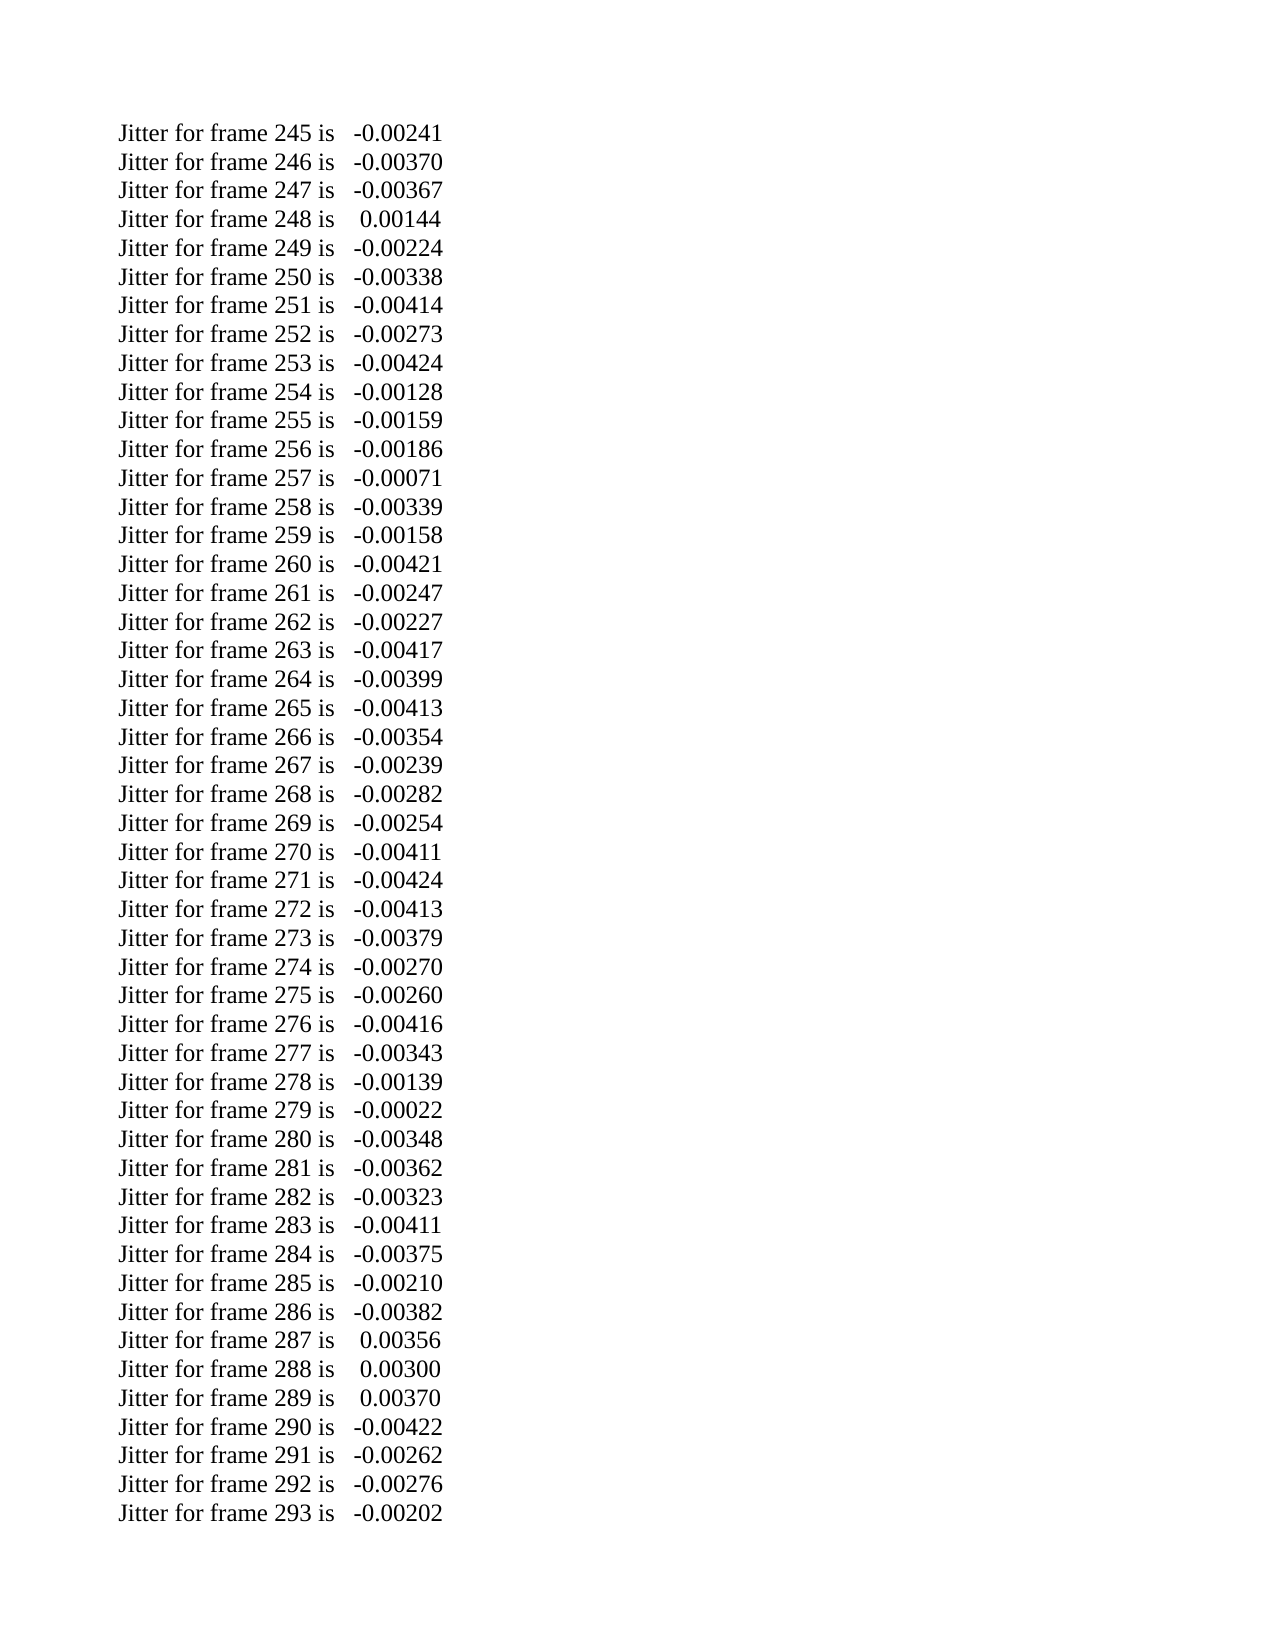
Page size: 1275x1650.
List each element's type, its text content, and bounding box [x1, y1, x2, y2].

text Jitter for frame 254 is -0.00128 [118, 377, 1157, 406]
text Jitter for frame 253 is -0.00424 [118, 348, 1157, 377]
text Jitter for frame 281 is -0.00362 [118, 1153, 1157, 1182]
text Jitter for frame 265 is -0.00413 [118, 693, 1157, 722]
text Jitter for frame 263 is -0.00417 [118, 636, 1157, 664]
text Jitter for frame 250 is -0.00338 [118, 262, 1157, 291]
text Jitter for frame 246 is -0.00370 [118, 147, 1157, 176]
text Jitter for frame 261 is -0.00247 [118, 578, 1157, 607]
text Jitter for frame 276 is -0.00416 [118, 1009, 1157, 1038]
text Jitter for frame 286 is -0.00382 [118, 1297, 1157, 1326]
text Jitter for frame 255 is -0.00159 [118, 406, 1157, 434]
text Jitter for frame 292 is -0.00276 [118, 1469, 1157, 1498]
text Jitter for frame 275 is -0.00260 [118, 981, 1157, 1009]
text Jitter for frame 274 is -0.00270 [118, 952, 1157, 981]
text Jitter for frame 248 is 0.00144 [118, 204, 1157, 233]
text Jitter for frame 245 is -0.00241 [118, 118, 1157, 147]
text Jitter for frame 293 is -0.00202 [118, 1498, 1157, 1527]
text Jitter for frame 273 is -0.00379 [118, 923, 1157, 952]
text Jitter for frame 285 is -0.00210 [118, 1268, 1157, 1297]
text Jitter for frame 289 is 0.00370 [118, 1383, 1157, 1412]
text Jitter for frame 288 is 0.00300 [118, 1354, 1157, 1383]
text Jitter for frame 277 is -0.00343 [118, 1038, 1157, 1067]
text Jitter for frame 266 is -0.00354 [118, 722, 1157, 751]
text Jitter for frame 291 is -0.00262 [118, 1441, 1157, 1469]
text Jitter for frame 260 is -0.00421 [118, 549, 1157, 578]
text Jitter for frame 279 is -0.00022 [118, 1096, 1157, 1124]
text Jitter for frame 270 is -0.00411 [118, 837, 1157, 866]
text Jitter for frame 278 is -0.00139 [118, 1067, 1157, 1096]
text Jitter for frame 284 is -0.00375 [118, 1239, 1157, 1268]
text Jitter for frame 272 is -0.00413 [118, 894, 1157, 923]
text Jitter for frame 252 is -0.00273 [118, 319, 1157, 348]
text Jitter for frame 264 is -0.00399 [118, 664, 1157, 693]
text Jitter for frame 259 is -0.00158 [118, 521, 1157, 549]
text Jitter for frame 280 is -0.00348 [118, 1124, 1157, 1153]
text Jitter for frame 282 is -0.00323 [118, 1182, 1157, 1211]
text Jitter for frame 283 is -0.00411 [118, 1211, 1157, 1239]
text Jitter for frame 249 is -0.00224 [118, 233, 1157, 262]
text Jitter for frame 251 is -0.00414 [118, 291, 1157, 319]
text Jitter for frame 269 is -0.00254 [118, 808, 1157, 837]
text Jitter for frame 268 is -0.00282 [118, 779, 1157, 808]
text Jitter for frame 267 is -0.00239 [118, 751, 1157, 779]
text Jitter for frame 257 is -0.00071 [118, 463, 1157, 492]
text Jitter for frame 287 is 0.00356 [118, 1326, 1157, 1354]
text Jitter for frame 290 is -0.00422 [118, 1412, 1157, 1441]
text Jitter for frame 258 is -0.00339 [118, 492, 1157, 521]
text Jitter for frame 271 is -0.00424 [118, 866, 1157, 894]
text Jitter for frame 262 is -0.00227 [118, 607, 1157, 636]
text Jitter for frame 256 is -0.00186 [118, 434, 1157, 463]
text Jitter for frame 247 is -0.00367 [118, 176, 1157, 204]
